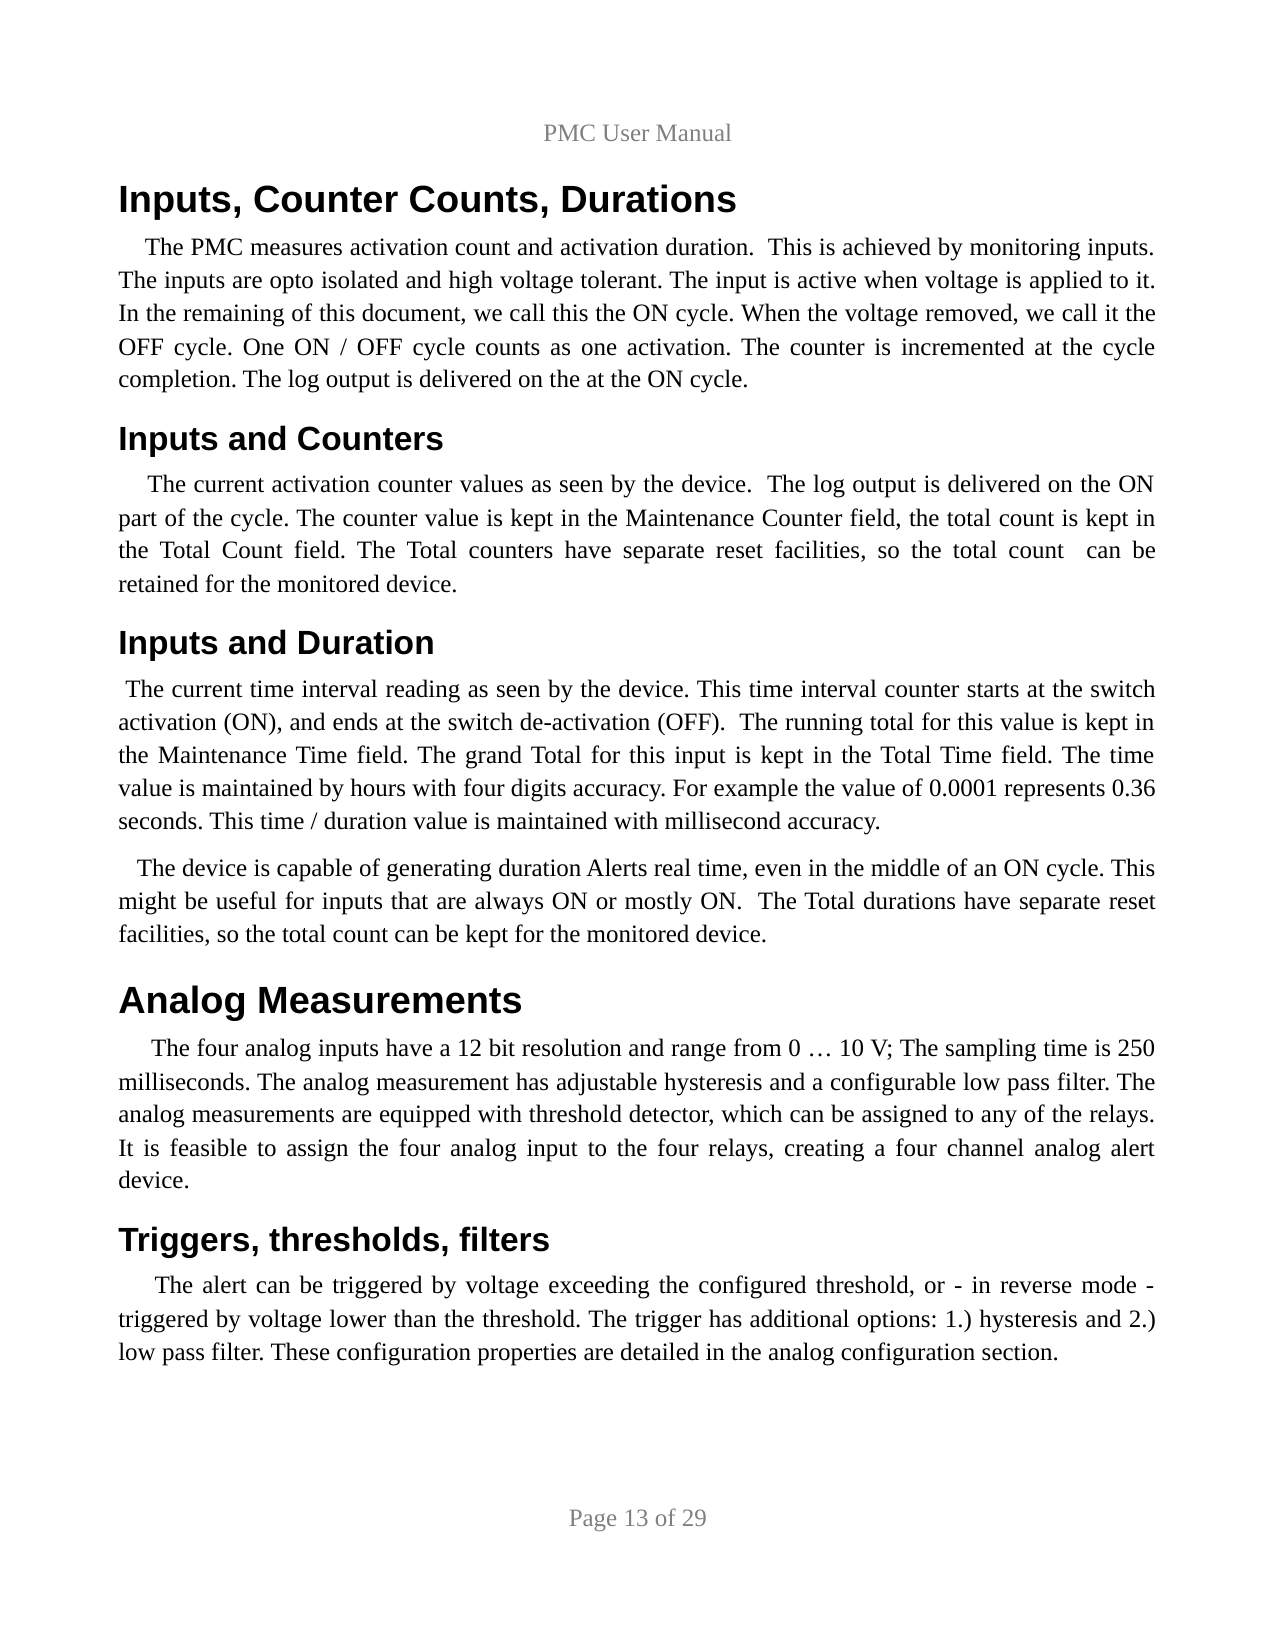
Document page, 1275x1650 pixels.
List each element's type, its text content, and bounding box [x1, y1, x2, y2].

text The four analog inputs have a 12 bit resolution and range from 0 … 10 V; The sampling time is 250 milliseconds. The analog measurement has adjustable hysteresis and a configurable low pass filter. The analog measurements are equipped with threshold detector, which can be assigned to any of the relays. It is feasible to assign the four analog input to the four relays, creating a four channel analog alert device. [118, 1033, 1157, 1194]
subtitle Triggers, thresholds, filters [118, 1219, 1157, 1258]
text The current activation counter values as seen by the device. The log output is delivered on the ON part of the cycle. The counter value is kept in the Maintenance Counter field, the total count is kept in the Total Count field. The Total counters have separate reset facilities, so the total count can be retained for the monitored device. [118, 469, 1157, 597]
subtitle Inputs and Counters [118, 418, 1157, 457]
text The current time interval reading as seen by the device. This time interval counter starts at the switch activation (ON), and ends at the switch de-activation (OFF). The running total for this value is kept in the Maintenance Time field. The grand Total for this input is kept in the Total Time field. The time value is maintained by hours with four digits accuracy. For example the value of 0.0001 represents 0.36 seconds. This time / duration value is maintained with millisecond accuracy. [118, 674, 1157, 834]
subtitle Inputs, Counter Counts, Durations [118, 176, 1157, 220]
text The device is capable of generating duration Alerts real time, even in the middle of an ON cycle. This might be useful for inputs that are always ON or mostly ON. The Total durations have separate reset facilities, so the total count can be kept for the monitored device. [118, 853, 1157, 948]
subtitle Inputs and Duration [118, 622, 1157, 661]
subtitle Analog Measurements [118, 977, 1157, 1021]
text The PMC measures activation count and activation duration. This is achieved by monitoring inputs. The inputs are opto isolated and high voltage tolerant. The input is active when voltage is applied to it. In the remaining of this document, we call this the ON cycle. When the voltage removed, we call it the OFF cycle. One ON / OFF cycle counts as one activation. The counter is incremented at the cycle completion. The log output is delivered on the at the ON cycle. [118, 232, 1157, 393]
text The alert can be triggered by voltage exceeding the configured threshold, or - in reverse mode - triggered by voltage lower than the threshold. The trigger has additional options: 1.) hysteresis and 2.) low pass filter. These configuration properties are detailed in the analog configuration section. [118, 1271, 1157, 1365]
